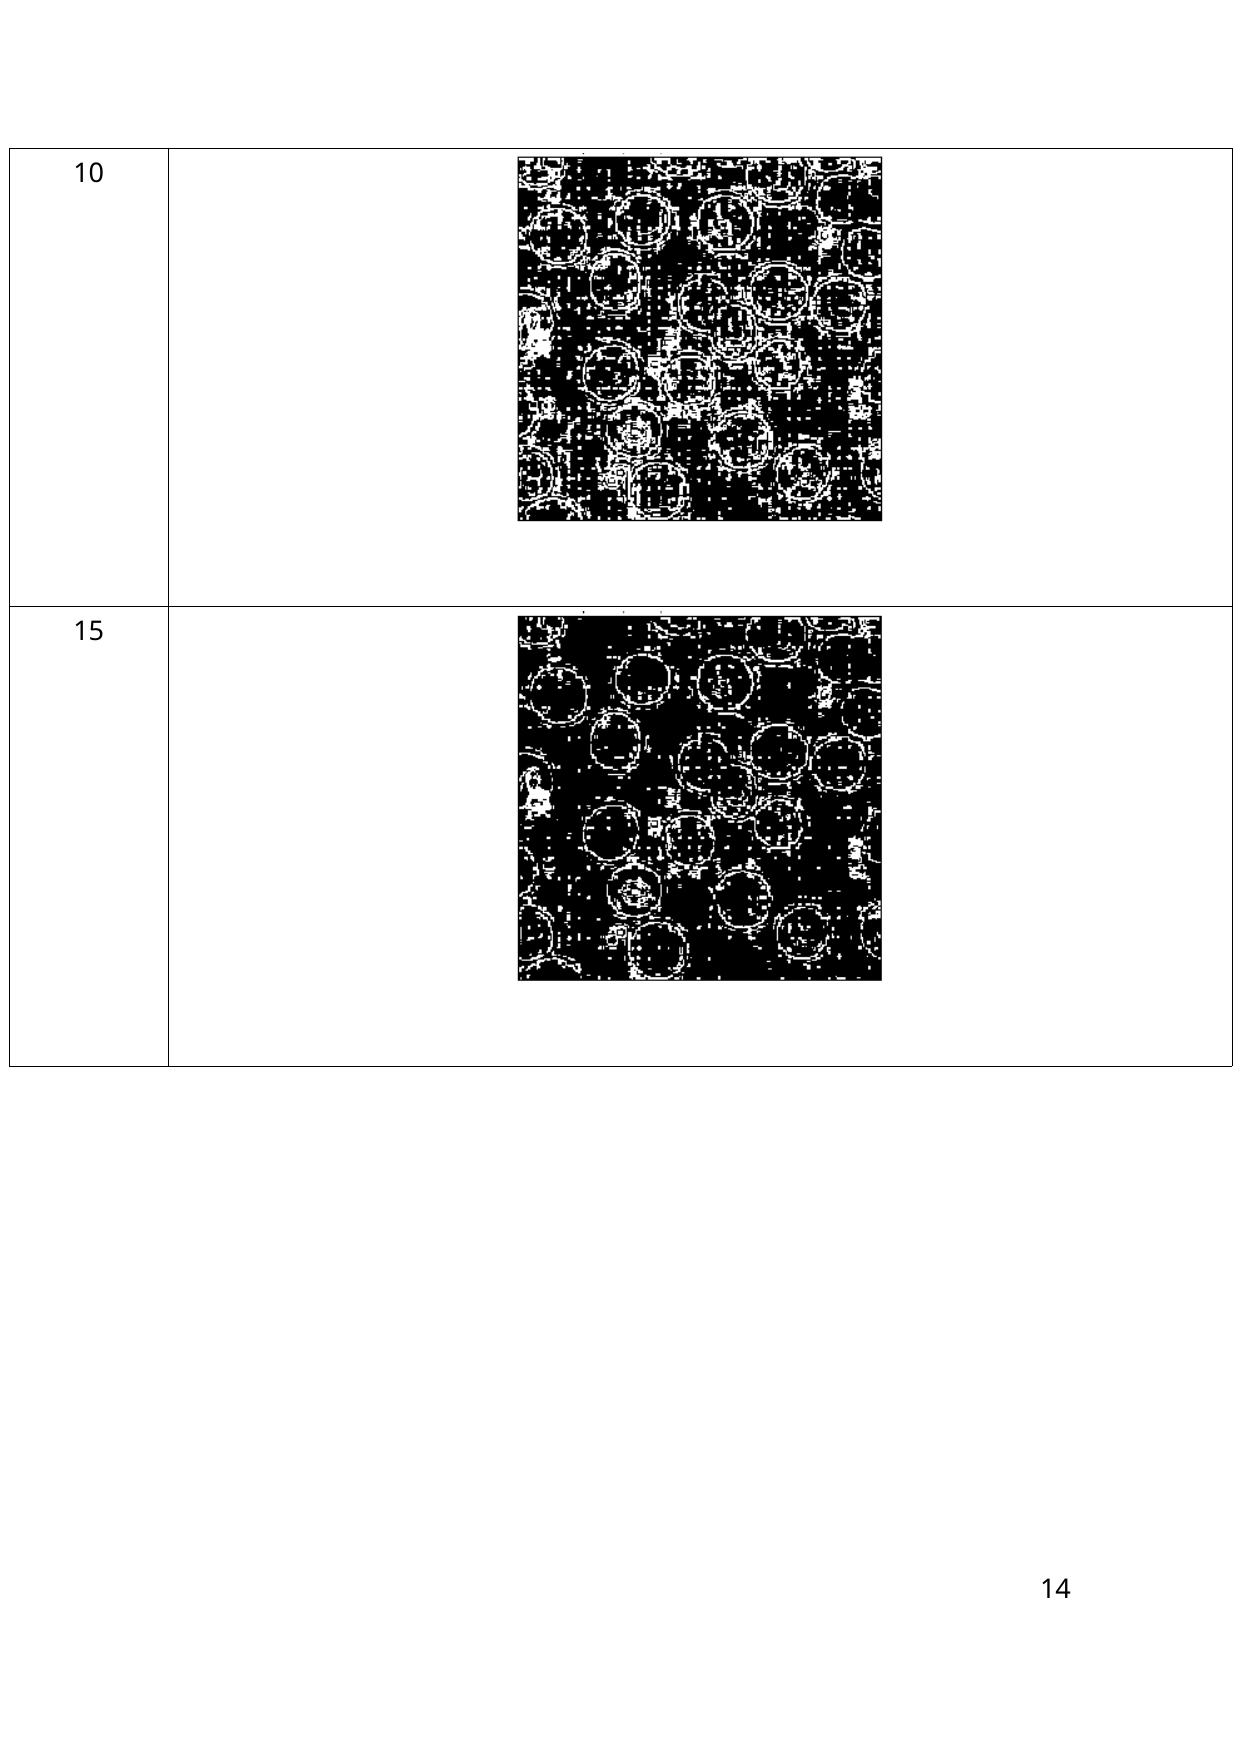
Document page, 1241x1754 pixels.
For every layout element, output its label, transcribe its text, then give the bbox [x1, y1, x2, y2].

table_cell 15 [10, 607, 168, 1066]
table_cell [169, 149, 1232, 606]
table_cell 10 [10, 149, 168, 606]
picture [514, 153, 886, 525]
table_cell [169, 607, 1232, 1066]
picture [513, 611, 887, 986]
